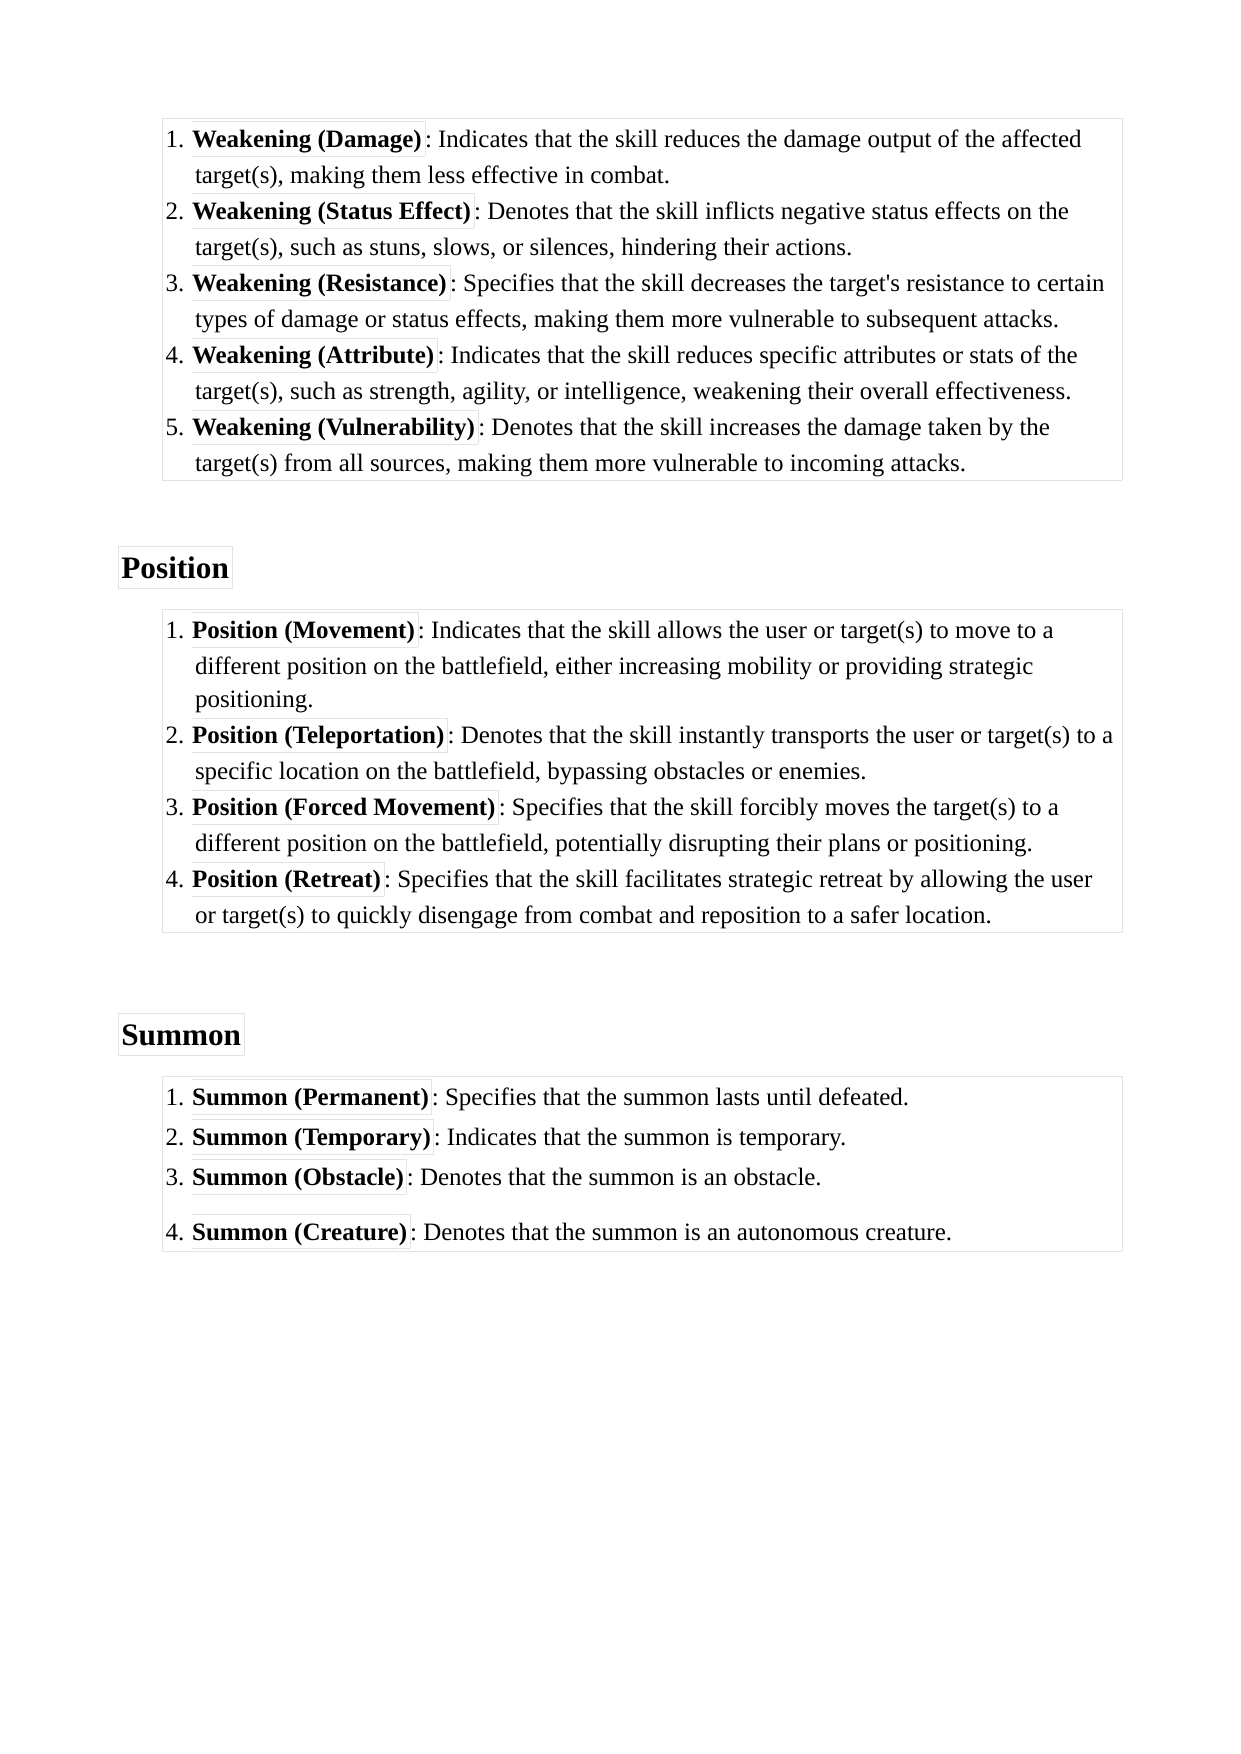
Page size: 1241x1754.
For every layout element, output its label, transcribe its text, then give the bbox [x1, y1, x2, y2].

list Weakening (Damage): Indicates that the skill reduces the damage output of the affected target(s), making them less effective in combat. [163, 119, 1122, 189]
text [233, 546, 1122, 588]
list Weakening (Attribute): Indicates that the skill reduces specific attributes or stats of the target(s), such as strength, agility, or intelligence, weakening their overall effectiveness. [163, 334, 1122, 405]
list Summon (Temporary): Indicates that the summon is temporary. [163, 1116, 1122, 1154]
text Summon [119, 1014, 244, 1055]
list Position (Retreat): Specifies that the skill facilitates strategic retreat by allowing the user or target(s) to quickly disengage from combat and reposition to a safer location. [163, 858, 1122, 932]
text [245, 1013, 1122, 1055]
list Position (Forced Movement): Specifies that the skill forcibly moves the target(s) to a different position on the battlefield, potentially disrupting their plans or positioning. [163, 786, 1122, 857]
list Summon (Creature): Denotes that the summon is an autonomous creature. [163, 1211, 1122, 1251]
list Position (Movement): Indicates that the skill allows the user or target(s) to move to a different position on the battlefield, either increasing mobility or providing strategic positioning. [163, 610, 1122, 713]
list Position (Teleportation): Denotes that the skill instantly transports the user or target(s) to a specific location on the battlefield, bypassing obstacles or enemies. [163, 714, 1122, 785]
list Weakening (Status Effect): Denotes that the skill inflicts negative status effects on the target(s), such as stuns, slows, or silences, hindering their actions. [163, 190, 1122, 261]
list Weakening (Vulnerability): Denotes that the skill increases the damage taken by the target(s) from all sources, making them more vulnerable to incoming attacks. [163, 406, 1122, 480]
text Position [119, 547, 232, 588]
list Summon (Permanent): Specifies that the summon lasts until defeated. [163, 1077, 1122, 1114]
list Summon (Obstacle): Denotes that the summon is an obstacle. [163, 1156, 1122, 1194]
list Weakening (Resistance): Specifies that the skill decreases the target's resistance to certain types of damage or status effects, making them more vulnerable to subsequent attacks. [163, 262, 1122, 333]
